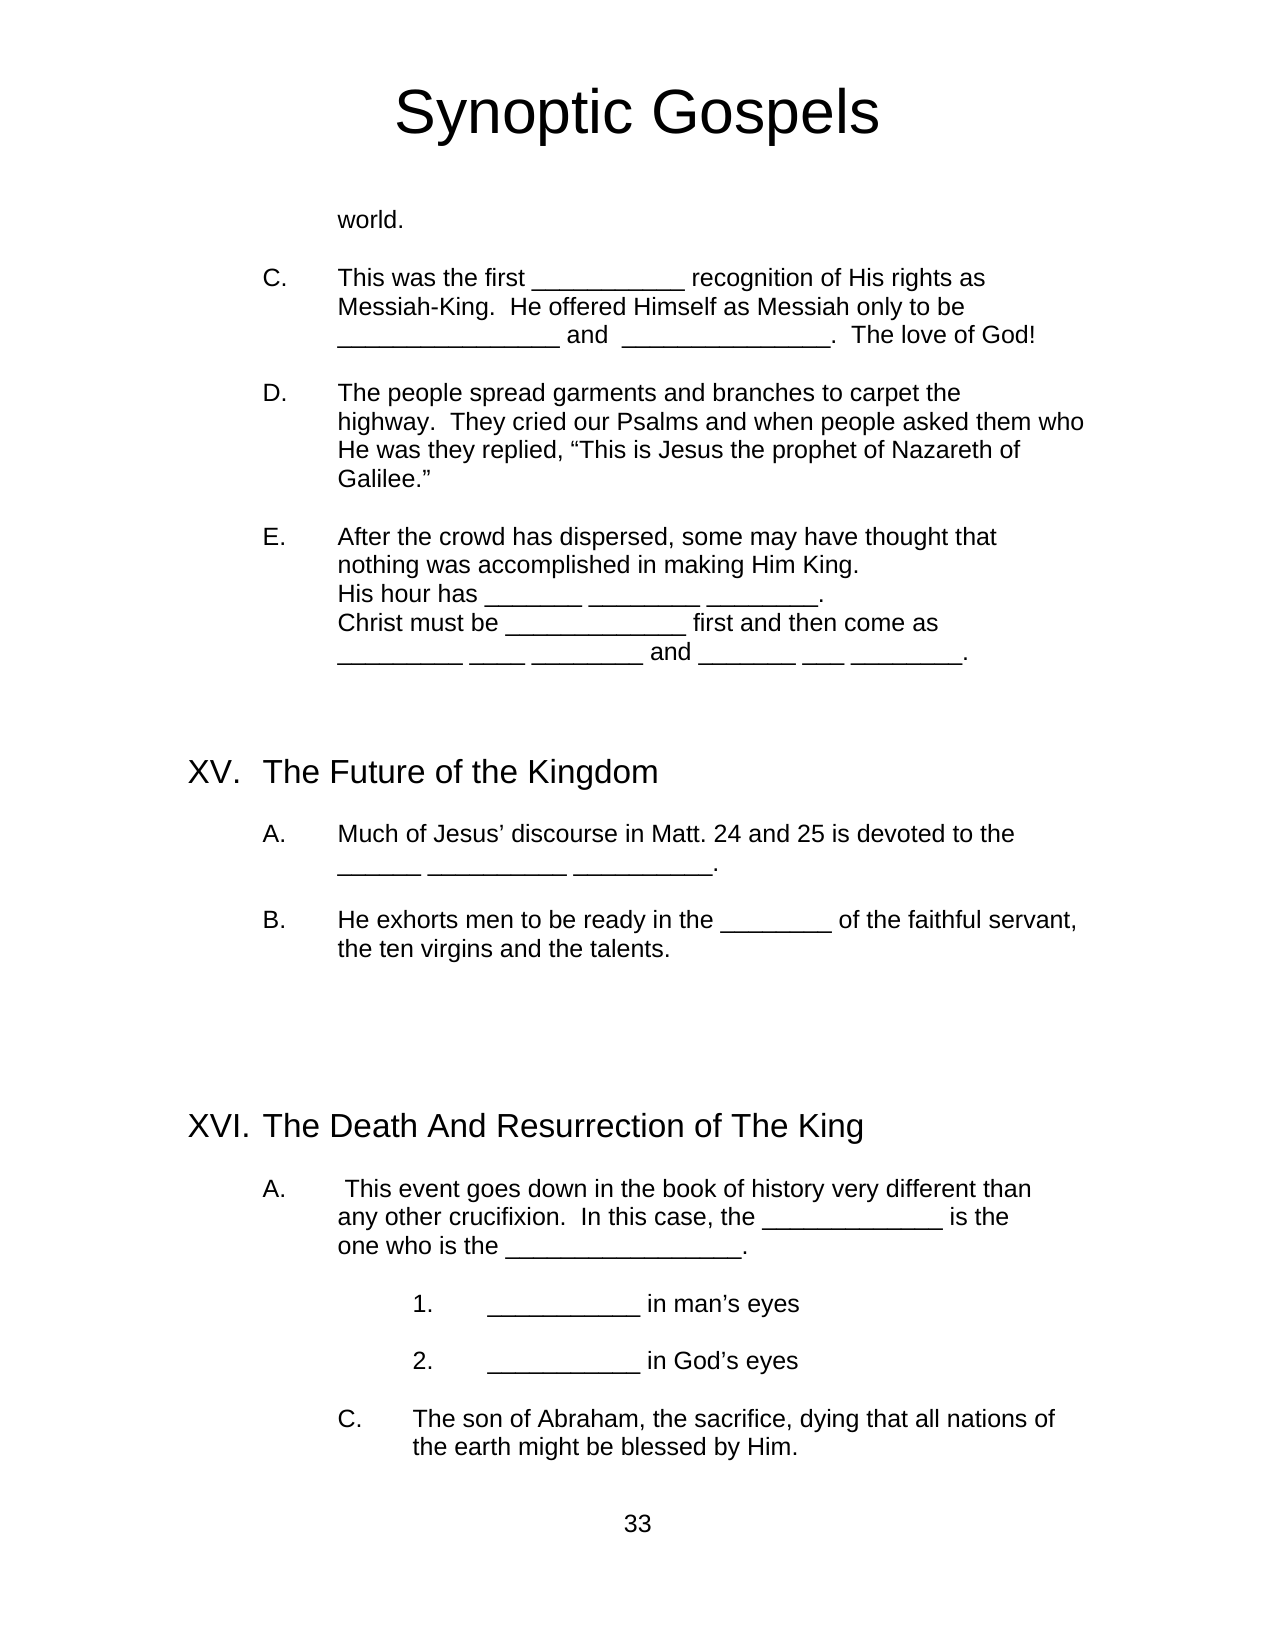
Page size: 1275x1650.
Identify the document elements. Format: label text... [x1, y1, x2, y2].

text _________ ____ ________ and _______ ___ ________. [187, 637, 1087, 666]
text He was they replied, “This is Jesus the prophet of Nazareth of [187, 436, 1087, 464]
text A. This event goes down in the book of history very different than [187, 1174, 1087, 1202]
text ______ __________ __________. [187, 848, 1087, 876]
text one who is the _________________. [187, 1231, 1087, 1260]
text A. Much of Jesus’ discourse in Matt. 24 and 25 is devoted to the [187, 819, 1087, 848]
text Christ must be _____________ first and then come as [187, 608, 1087, 637]
text the ten virgins and the talents. [187, 934, 1087, 963]
text nothing was accomplished in making Him King. [187, 551, 1087, 579]
text 1. ___________ in man’s eyes [187, 1289, 1087, 1317]
text any other crucifixion. In this case, the _____________ is the [187, 1202, 1087, 1231]
text C. The son of Abraham, the sacrifice, dying that all nations of [187, 1404, 1087, 1432]
text world. [187, 206, 1087, 234]
text highway. They cried our Psalms and when people asked them who [187, 407, 1087, 436]
text Messiah-King. He offered Himself as Messiah only to be [187, 292, 1087, 321]
text ________________ and _______________. The love of God! [187, 321, 1087, 349]
text XVI. The Death And Resurrection of The King [187, 1106, 1087, 1145]
text 2. ___________ in God’s eyes [187, 1346, 1087, 1375]
text XV. The Future of the Kingdom [187, 752, 1087, 790]
text D. The people spread garments and branches to carpet the [187, 378, 1087, 407]
text His hour has _______ ________ ________. [187, 579, 1087, 608]
text E. After the crowd has dispersed, some may have thought that [187, 522, 1087, 551]
text the earth might be blessed by Him. [187, 1432, 1087, 1461]
text B. He exhorts men to be ready in the ________ of the faithful servant, [187, 905, 1087, 934]
text Galilee.” [187, 464, 1087, 493]
text C. This was the first ___________ recognition of His rights as [187, 263, 1087, 292]
